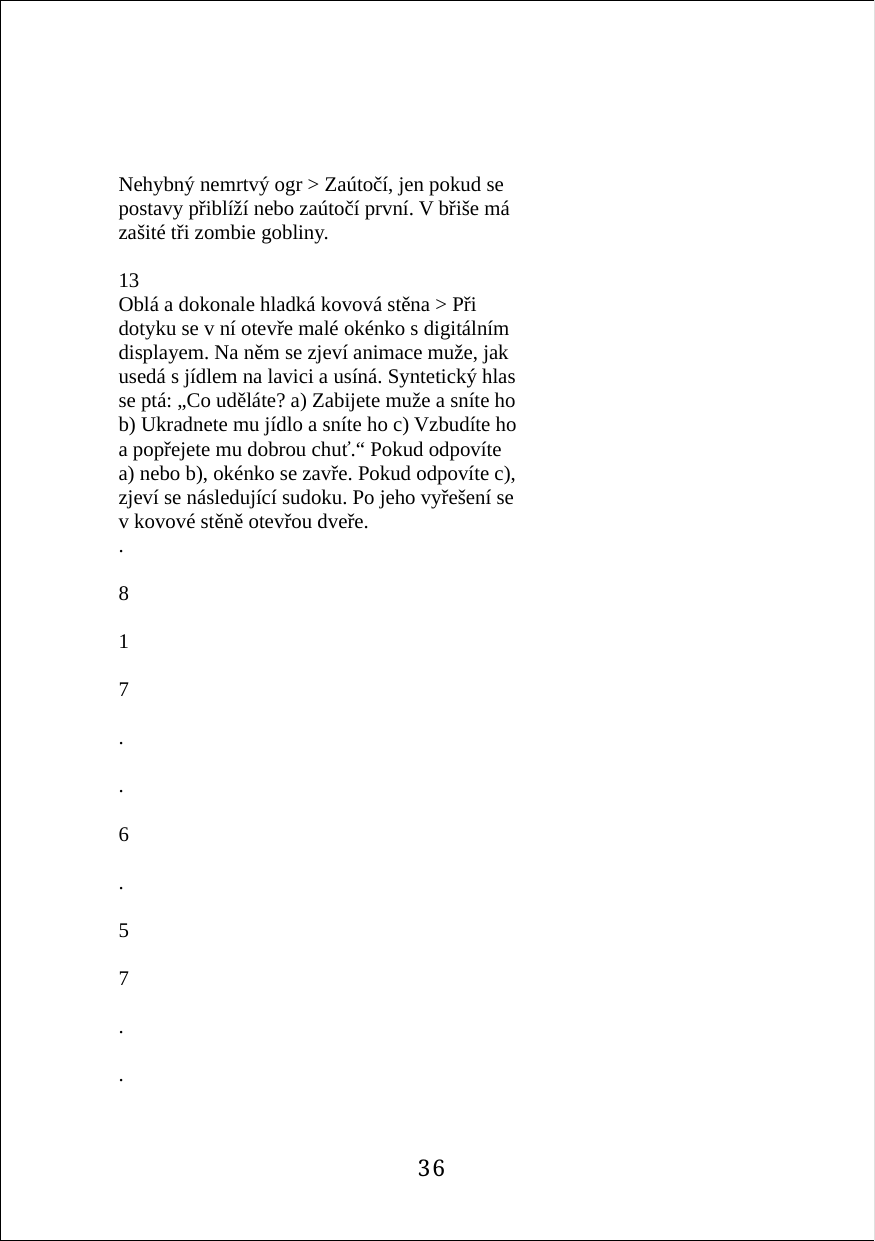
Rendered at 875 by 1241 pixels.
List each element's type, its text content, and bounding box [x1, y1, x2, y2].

text Nehybný nemrtvý ogr > Zaútočí, jen pokud se postavy přiblíží nebo zaútočí první. V břiše má zašité tři zombie gobliny. 13 Oblá a dokonale hladká kovová stěna > Při dotyku se v ní otevře malé okénko s digitálním displayem. Na něm se zjeví animace muže, jak usedá s jídlem na lavici a usíná. Syntetický hlas se ptá: „Co uděláte? a) Zabijete muže a sníte ho b) Ukradnete mu jídlo a sníte ho c) Vzbudíte ho a popřejete mu dobrou chuť.“ Pokud odpovíte a) nebo b), okénko se zavře. Pokud odpovíte c), zjeví se následující sudoku. Po jeho vyřešení se v kovové stěně otevřou dveře. . 8 1 7 . . 6 . 5 7 . . [118, 172, 756, 1110]
